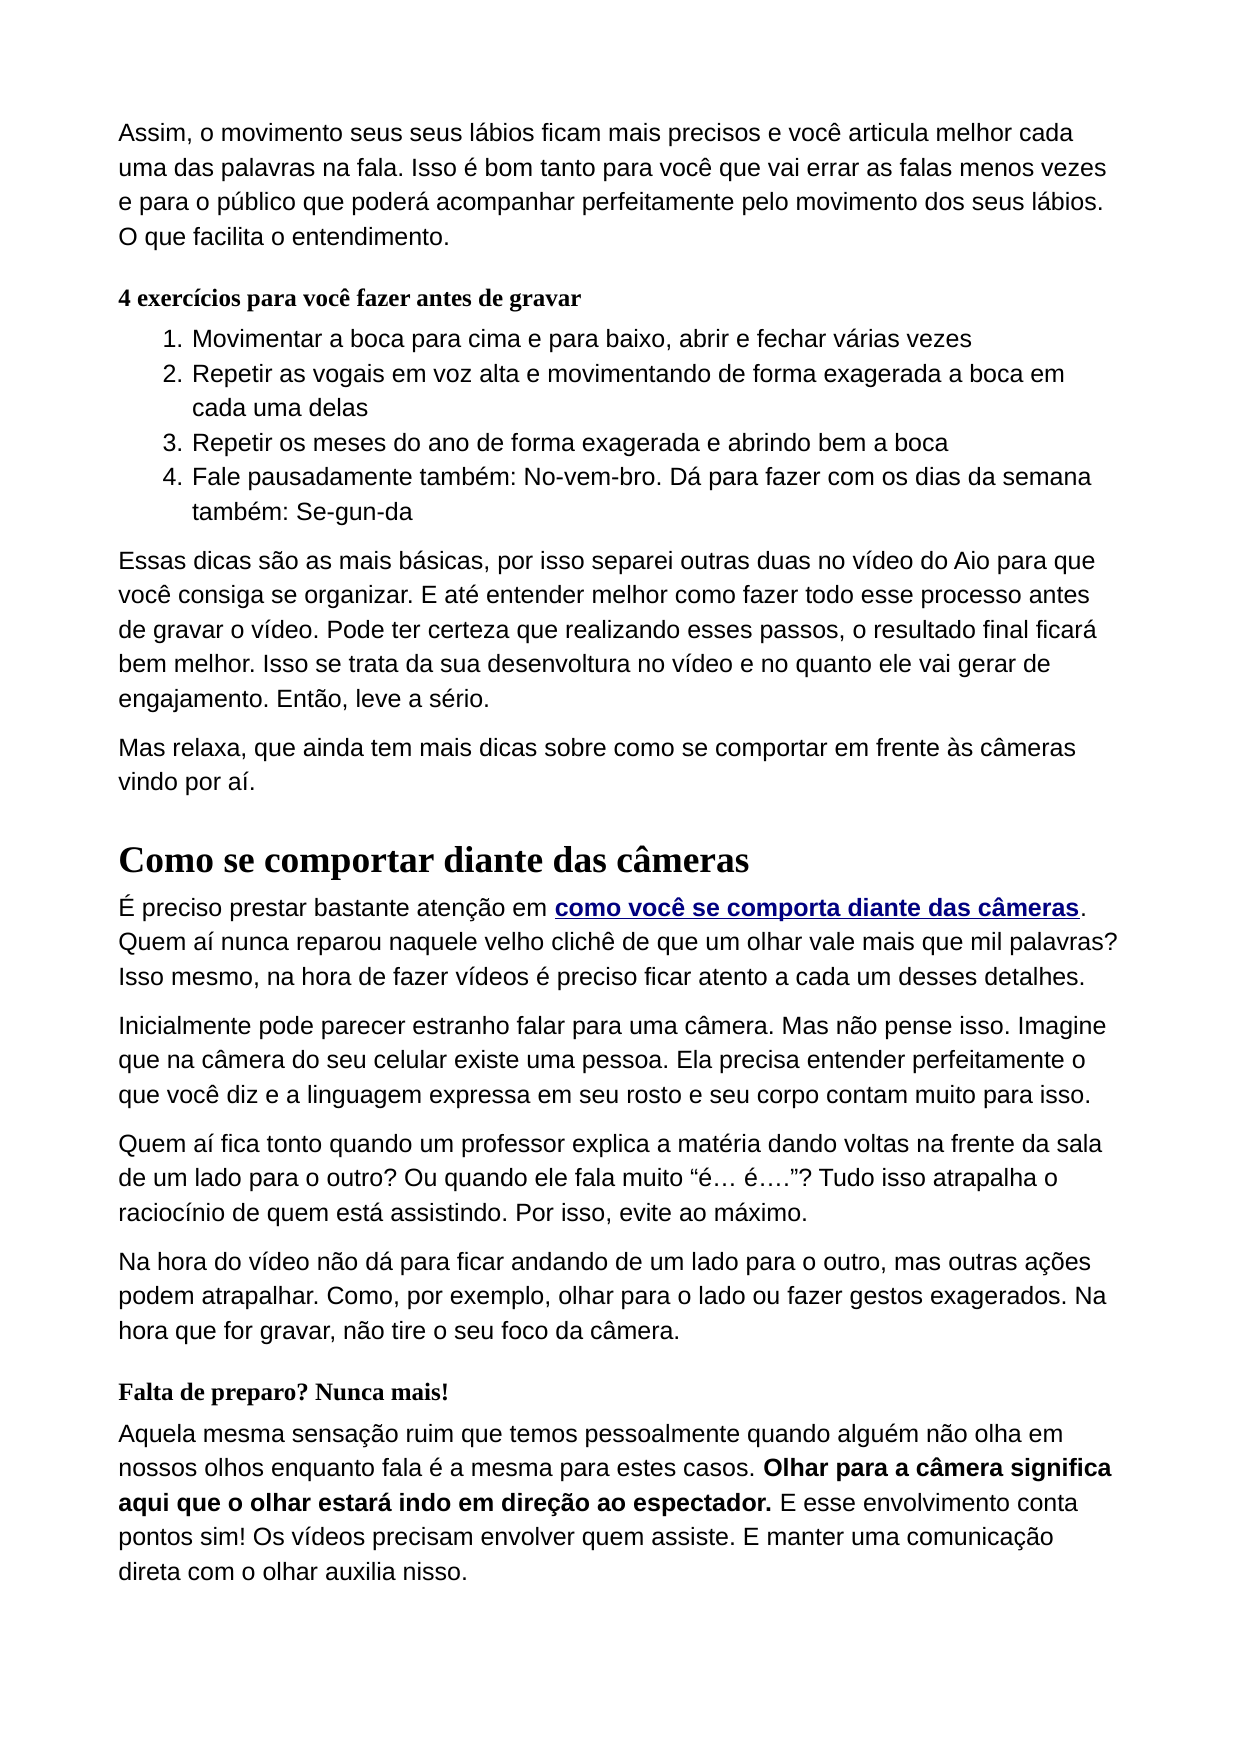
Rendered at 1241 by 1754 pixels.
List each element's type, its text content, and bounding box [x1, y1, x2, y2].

list Repetir os meses do ano de forma exagerada e abrindo bem a boca [162, 428, 1122, 457]
list Movimentar a boca para cima e para baixo, abrir e fechar várias vezes [162, 324, 1122, 353]
list Repetir as vogais em voz alta e movimentando de forma exagerada a boca em cada uma delas [162, 359, 1122, 422]
subtitle Falta de preparo? Nunca mais! [118, 1377, 1122, 1406]
text Quem aí fica tonto quando um professor explica a matéria dando voltas na frente da sala de um lado para o outro? Ou quando ele fala muito “é… é….”? Tudo isso atrapalha o raciocínio de quem está assistindo. Por isso, evite ao máximo. [118, 1129, 1122, 1227]
text Inicialmente pode parecer estranho falar para uma câmera. Mas não pense isso. Imagine que na câmera do seu celular existe uma pessoa. Ela precisa entender perfeitamente o que você diz e a linguagem expressa em seu rosto e seu corpo contam muito para isso. [118, 1011, 1122, 1108]
text Aquela mesma sensação ruim que temos pessoalmente quando alguém não olha em nossos olhos enquanto fala é a mesma para estes casos. Olhar para a câmera significa aqui que o olhar estará indo em direção ao espectador. E esse envolvimento conta pontos sim! Os vídeos precisam envolver quem assiste. E manter uma comunicação direta com o olhar auxilia nisso. [118, 1419, 1122, 1585]
text Na hora do vídeo não dá para ficar andando de um lado para o outro, mas outras ações podem atrapalhar. Como, por exemplo, olhar para o lado ou fazer gestos exagerados. Na hora que for gravar, não tire o seu foco da câmera. [118, 1247, 1122, 1344]
text Mas relaxa, que ainda tem mais dicas sobre como se comportar em frente às câmeras vindo por aí. [118, 733, 1122, 796]
text É preciso prestar bastante atenção em como você se comporta diante das câmeras. Quem aí nunca reparou naquele velho clichê de que um olhar vale mais que mil palavras? Isso mesmo, na hora de fazer vídeos é preciso ficar atento a cada um desses detalhes. [118, 893, 1122, 991]
subtitle 4 exercícios para você fazer antes de gravar [118, 283, 1122, 312]
list Fale pausadamente também: No-vem-bro. Dá para fazer com os dias da semana também: Se-gun-da [162, 462, 1122, 526]
text Assim, o movimento seus seus lábios ficam mais precisos e você articula melhor cada uma das palavras na fala. Isso é bom tanto para você que vai errar as falas menos vezes e para o público que poderá acompanhar perfeitamente pelo movimento dos seus lábios. O que facilita o entendimento. [118, 118, 1122, 250]
text Essas dicas são as mais básicas, por isso separei outras duas no vídeo do Aio para que você consiga se organizar. E até entender melhor como fazer todo esse processo antes de gravar o vídeo. Pode ter certeza que realizando esses passos, o resultado final ficará bem melhor. Isso se trata da sua desenvoltura no vídeo e no quanto ele vai gerar de engajamento. Então, leve a sério. [118, 546, 1122, 712]
subtitle Como se comportar diante das câmeras [118, 837, 1122, 880]
